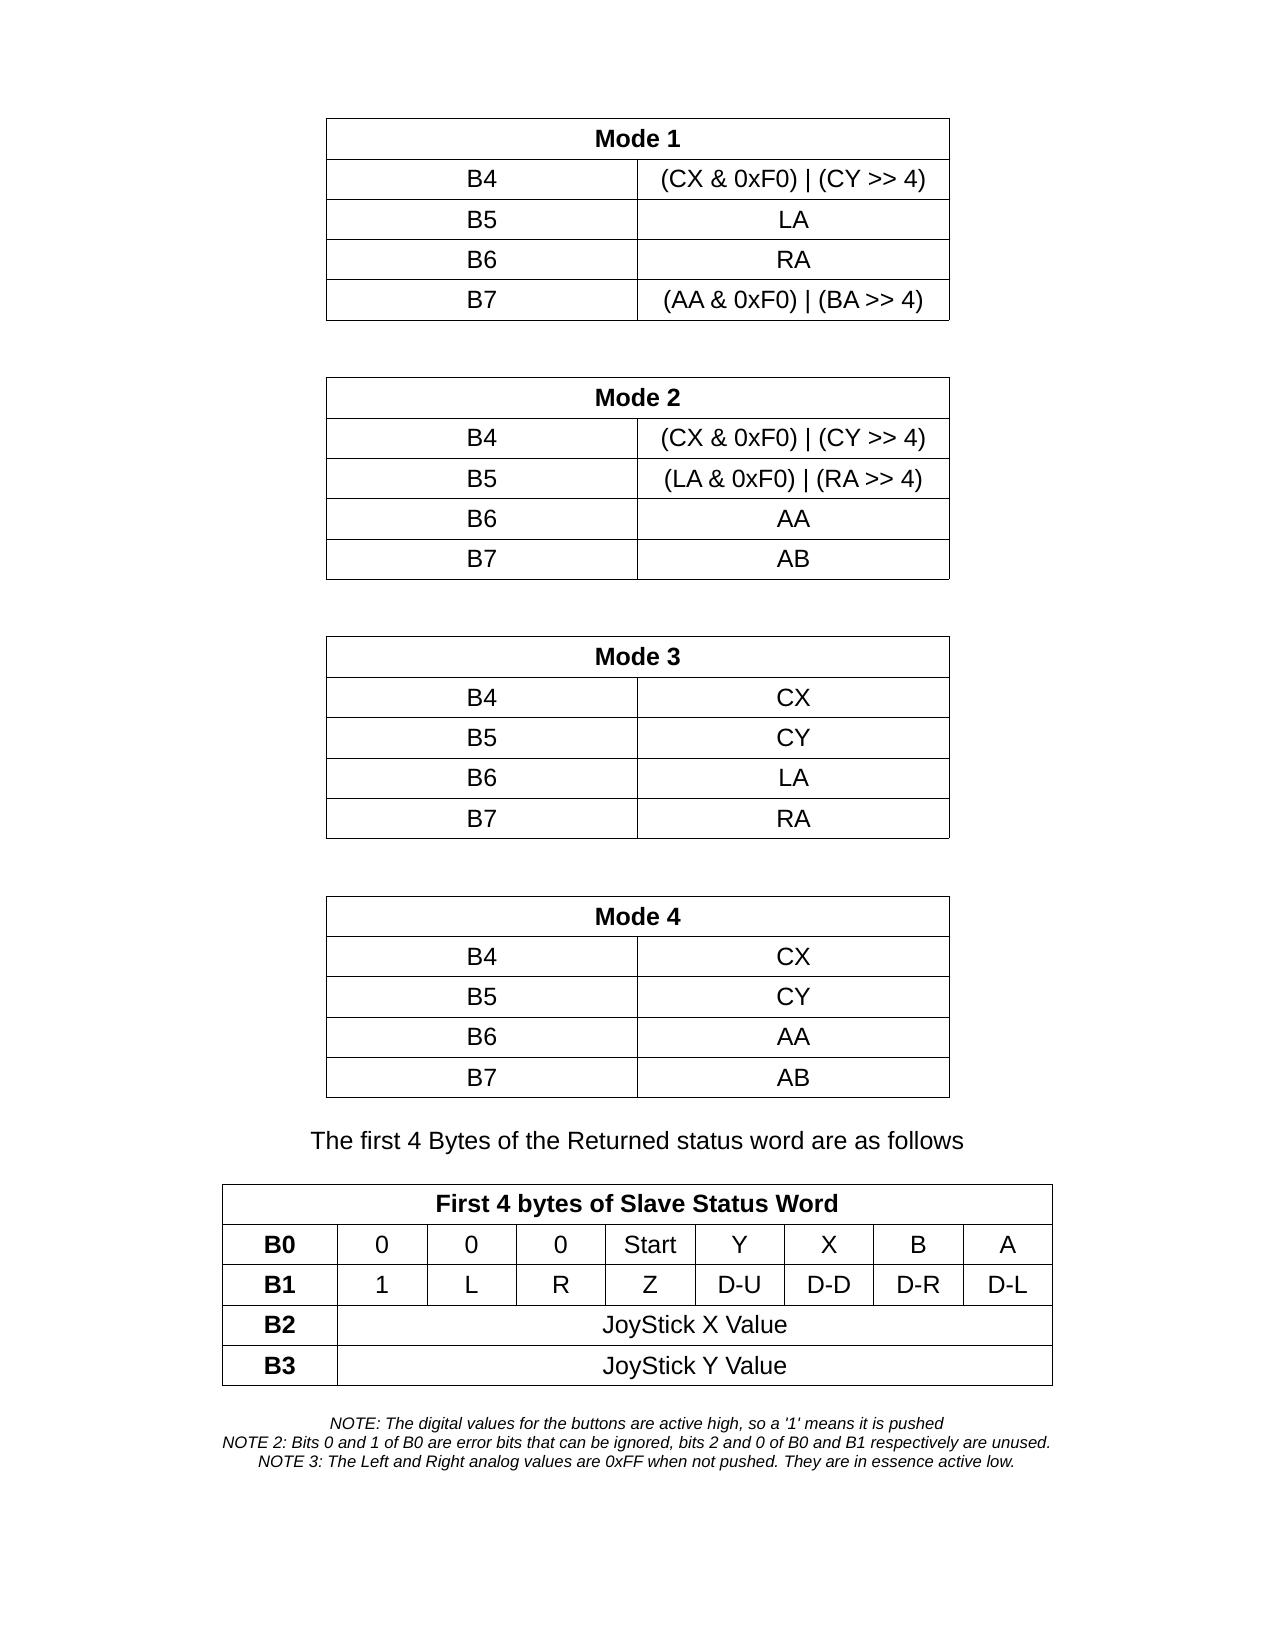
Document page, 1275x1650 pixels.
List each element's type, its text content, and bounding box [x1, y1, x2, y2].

table_cell B4 [327, 937, 637, 976]
table_header Mode 2 [327, 378, 949, 418]
table_cell CX [638, 937, 949, 976]
table_cell RA [638, 799, 949, 838]
table_cell 1 [338, 1265, 427, 1304]
table_cell B6 [327, 499, 637, 538]
table_cell B7 [327, 1058, 637, 1097]
table_cell B6 [327, 240, 637, 279]
table_cell AA [638, 499, 949, 538]
table_cell (CX & 0xF0) | (CY >> 4) [638, 419, 949, 458]
table_cell 0 [517, 1225, 605, 1264]
text NOTE: The digital values for the buttons are active high, so a '1' means it is pushed [118, 1414, 1157, 1433]
table_cell CX [638, 678, 949, 717]
table_cell B1 [223, 1265, 337, 1304]
table_header Mode 1 [327, 119, 949, 158]
table_cell AB [638, 540, 949, 579]
table_cell 0 [428, 1225, 516, 1264]
table_cell D-U [696, 1265, 784, 1304]
table_cell B6 [327, 759, 637, 798]
table_cell JoyStick X Value [338, 1306, 1052, 1345]
table_cell B4 [327, 160, 637, 199]
table_cell B4 [327, 678, 637, 717]
table_header Mode 4 [327, 897, 949, 936]
table_cell JoyStick Y Value [338, 1346, 1052, 1385]
table_cell AA [638, 1018, 949, 1057]
table_cell B7 [327, 799, 637, 838]
table_cell D-D [785, 1265, 873, 1304]
table_cell Start [606, 1225, 695, 1264]
text NOTE 2: Bits 0 and 1 of B0 are error bits that can be ignored, bits 2 and 0 of B0 and B1 respectively are unused. [118, 1433, 1157, 1452]
table_cell B [874, 1225, 963, 1264]
table_cell D-L [964, 1265, 1052, 1304]
text NOTE 3: The Left and Right analog values are 0xFF when not pushed. They are in essence active low. [118, 1452, 1157, 1471]
table_cell (AA & 0xF0) | (BA >> 4) [638, 280, 949, 320]
table_cell CY [638, 977, 949, 1017]
table_cell B5 [327, 459, 637, 498]
text The first 4 Bytes of the Returned status word are as follows [118, 1126, 1157, 1155]
table_cell D-R [874, 1265, 963, 1304]
table_cell RA [638, 240, 949, 279]
table_cell B2 [223, 1306, 337, 1345]
table_cell R [517, 1265, 605, 1304]
table_cell B7 [327, 280, 637, 320]
table_cell L [428, 1265, 516, 1304]
table_cell B0 [223, 1225, 337, 1264]
table_cell (CX & 0xF0) | (CY >> 4) [638, 160, 949, 199]
table_cell B5 [327, 977, 637, 1017]
table_cell B4 [327, 419, 637, 458]
table_cell LA [638, 759, 949, 798]
table_cell A [964, 1225, 1052, 1264]
table_cell LA [638, 200, 949, 239]
table_cell Y [696, 1225, 784, 1264]
table_cell Z [606, 1265, 695, 1304]
table_header Mode 3 [327, 637, 949, 677]
table_cell B3 [223, 1346, 337, 1385]
table_cell B7 [327, 540, 637, 579]
table_cell X [785, 1225, 873, 1264]
table_cell B5 [327, 200, 637, 239]
table_cell CY [638, 718, 949, 757]
table_cell 0 [338, 1225, 427, 1264]
table_cell B5 [327, 718, 637, 757]
table_cell B6 [327, 1018, 637, 1057]
table_cell (LA & 0xF0) | (RA >> 4) [638, 459, 949, 498]
table_header First 4 bytes of Slave Status Word [223, 1185, 1052, 1224]
table_cell AB [638, 1058, 949, 1097]
